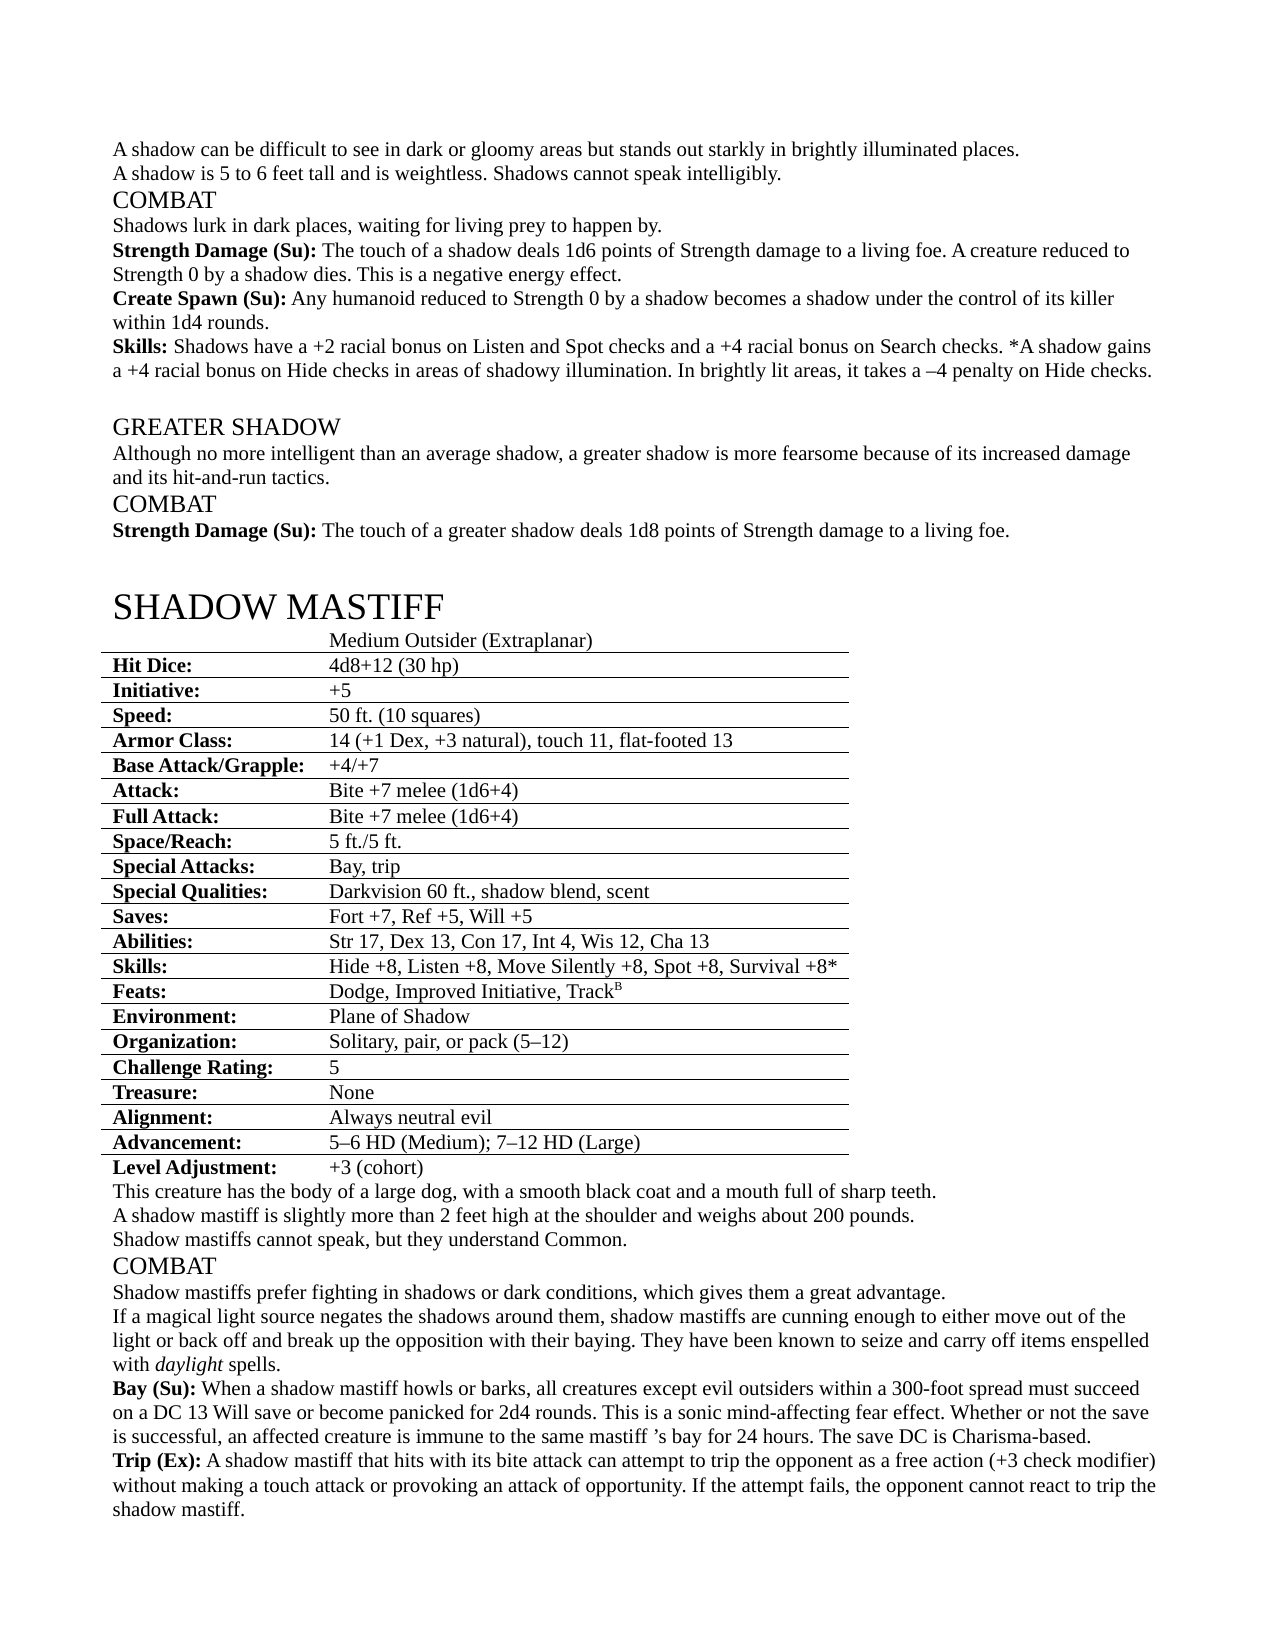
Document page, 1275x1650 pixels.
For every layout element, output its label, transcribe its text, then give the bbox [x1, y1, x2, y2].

table_header Medium Outsider (Extraplanar) [318, 628, 849, 652]
table_cell Bay, trip [318, 854, 849, 878]
table_cell Saves: [101, 904, 318, 928]
table_cell Hide +8, Listen +8, Move Silently +8, Spot +8, Survival +8* [318, 954, 849, 978]
table_cell Special Qualities: [101, 879, 318, 903]
table_cell Base Attack/Grapple: [101, 753, 318, 777]
text Trip (Ex): A shadow mastiff that hits with its bite attack can attempt to trip the opponent as a free action (+3 check modifier) without making a touch attack or provoking an attack of opportunity. If the attempt fails, the opponent cannot react to trip the shadow mastiff. [112, 1448, 1162, 1521]
text COMBAT [112, 1251, 1162, 1280]
text A shadow can be difficult to see in dark or gloomy areas but stands out starkly in brightly illuminated places. [112, 137, 1162, 161]
table_cell Alignment: [101, 1105, 318, 1129]
table_cell Challenge Rating: [101, 1055, 318, 1079]
text Skills: Shadows have a +2 racial bonus on Listen and Spot checks and a +4 racial bonus on Search checks. *A shadow gains a +4 racial bonus on Hide checks in areas of shadowy illumination. In brightly lit areas, it takes a –4 penalty on Hide checks. [112, 334, 1162, 382]
text Create Spawn (Su): Any humanoid reduced to Strength 0 by a shadow becomes a shadow under the control of its killer within 1d4 rounds. [112, 286, 1162, 334]
table_cell Attack: [101, 779, 318, 802]
table_cell 5–6 HD (Medium); 7–12 HD (Large) [318, 1130, 849, 1154]
table_header [101, 628, 318, 652]
table_cell Darkvision 60 ft., shadow blend, scent [318, 879, 849, 903]
table_cell Bite +7 melee (1d6+4) [318, 779, 849, 802]
table_cell Feats: [101, 979, 318, 1003]
table_cell 4d8+12 (30 hp) [318, 653, 849, 677]
table_cell Advancement: [101, 1130, 318, 1154]
text This creature has the body of a large dog, with a smooth black coat and a mouth full of sharp teeth. [112, 1179, 1162, 1203]
text Strength Damage (Su): The touch of a shadow deals 1d6 points of Strength damage to a living foe. A creature reduced to Strength 0 by a shadow dies. This is a negative energy effect. [112, 237, 1162, 286]
table_cell Always neutral evil [318, 1105, 849, 1129]
text A shadow is 5 to 6 feet tall and is weightless. Shadows cannot speak intelligibly. [112, 161, 1162, 185]
table_cell Full Attack: [101, 804, 318, 828]
table_cell Fort +7, Ref +5, Will +5 [318, 904, 849, 928]
table_cell Special Attacks: [101, 854, 318, 878]
text If a magical light source negates the shadows around them, shadow mastiffs are cunning enough to either move out of the light or back off and break up the opposition with their baying. They have been known to seize and carry off items enspelled with daylight spells. [112, 1304, 1162, 1376]
table_cell 5 ft./5 ft. [318, 829, 849, 853]
table_cell +3 (cohort) [318, 1155, 849, 1179]
table_cell Initiative: [101, 678, 318, 702]
table_cell Hit Dice: [101, 653, 318, 677]
text COMBAT [112, 489, 1162, 517]
table_cell Plane of Shadow [318, 1004, 849, 1028]
text Although no more intelligent than an average shadow, a greater shadow is more fearsome because of its increased damage and its hit-and-run tactics. [112, 441, 1162, 489]
text Shadow mastiffs prefer fighting in shadows or dark conditions, which gives them a great advantage. [112, 1280, 1162, 1304]
text Bay (Su): When a shadow mastiff howls or barks, all creatures except evil outsiders within a 300-foot spread must succeed on a DC 13 Will save or become panicked for 2d4 rounds. This is a sonic mind-affecting fear effect. Whether or not the save is successful, an affected creature is immune to the same mastiff ’s bay for 24 hours. The save DC is Charisma-based. [112, 1376, 1162, 1448]
text COMBAT [112, 185, 1162, 213]
text Shadows lurk in dark places, waiting for living prey to happen by. [112, 213, 1162, 237]
table_cell Speed: [101, 703, 318, 727]
table_cell 5 [318, 1055, 849, 1079]
table_cell None [318, 1080, 849, 1104]
table_cell 50 ft. (10 squares) [318, 703, 849, 727]
table_cell Environment: [101, 1004, 318, 1028]
table_cell Armor Class: [101, 728, 318, 752]
text A shadow mastiff is slightly more than 2 feet high at the shoulder and weighs about 200 pounds. [112, 1203, 1162, 1227]
table_cell Skills: [101, 954, 318, 978]
table_cell Organization: [101, 1030, 318, 1053]
table_cell Space/Reach: [101, 829, 318, 853]
table_cell 14 (+1 Dex, +3 natural), touch 11, flat-footed 13 [318, 728, 849, 752]
table_cell +4/+7 [318, 753, 849, 777]
text GREATER SHADOW [112, 412, 1162, 441]
text Strength Damage (Su): The touch of a greater shadow deals 1d8 points of Strength damage to a living foe. [112, 517, 1162, 542]
table_cell +5 [318, 678, 849, 702]
table_cell Abilities: [101, 929, 318, 953]
table_cell Treasure: [101, 1080, 318, 1104]
table_cell Solitary, pair, or pack (5–12) [318, 1030, 849, 1053]
text Shadow mastiffs cannot speak, but they understand Common. [112, 1227, 1162, 1251]
table_cell Dodge, Improved Initiative, TrackB [318, 979, 849, 1003]
text SHADOW MASTIFF [112, 585, 1162, 628]
table_cell Str 17, Dex 13, Con 17, Int 4, Wis 12, Cha 13 [318, 929, 849, 953]
table_cell Level Adjustment: [101, 1155, 318, 1179]
table_cell Bite +7 melee (1d6+4) [318, 804, 849, 828]
